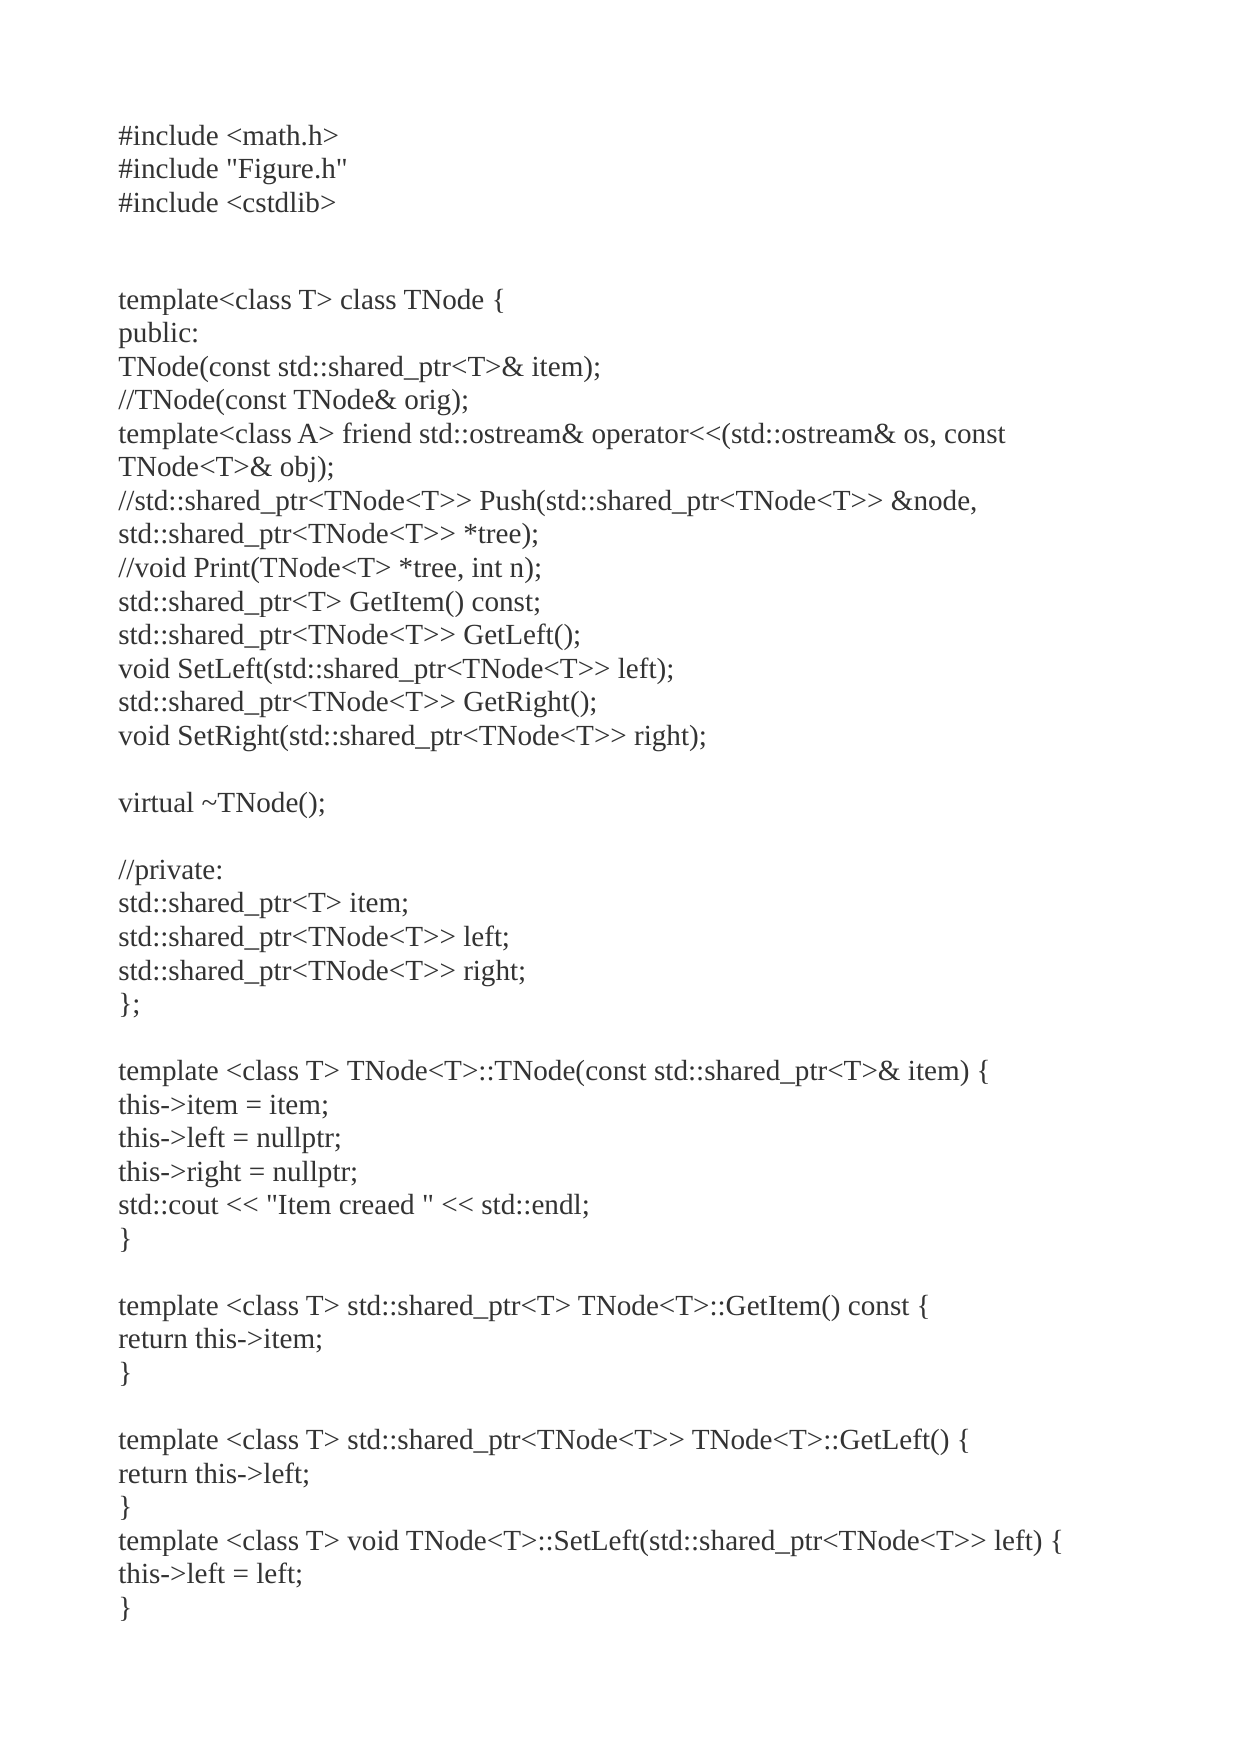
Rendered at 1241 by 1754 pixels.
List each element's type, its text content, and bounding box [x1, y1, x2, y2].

text return this->item; [118, 1322, 1122, 1355]
text std::shared_ptr<TNode<T>> GetLeft(); [118, 617, 1122, 651]
text void SetRight(std::shared_ptr<TNode<T>> right); [118, 718, 1122, 751]
text }; [118, 986, 1122, 1020]
text virtual ~TNode(); [118, 785, 1122, 818]
text return this->left; [118, 1456, 1122, 1489]
text this->left = left; [118, 1556, 1122, 1590]
text this->item = item; [118, 1087, 1122, 1120]
text this->right = nullptr; [118, 1154, 1122, 1187]
text template<class T> class TNode { [118, 282, 1122, 315]
text template <class T> std::shared_ptr<T> TNode<T>::GetItem() const { [118, 1288, 1122, 1322]
text } [118, 1221, 1122, 1254]
text std::shared_ptr<TNode<T>> right; [118, 953, 1122, 986]
text this->left = nullptr; [118, 1120, 1122, 1154]
text std::shared_ptr<TNode<T>> GetRight(); [118, 684, 1122, 718]
text template <class T> TNode<T>::TNode(const std::shared_ptr<T>& item) { [118, 1053, 1122, 1087]
text std::shared_ptr<TNode<T>> left; [118, 919, 1122, 953]
text std::cout << "Item creaed " << std::endl; [118, 1187, 1122, 1221]
text //std::shared_ptr<TNode<T>> Push(std::shared_ptr<TNode<T>> &node, std::shared_ptr<TNode<T>> *tree); [118, 483, 1122, 550]
text void SetLeft(std::shared_ptr<TNode<T>> left); [118, 651, 1122, 684]
text template <class T> std::shared_ptr<TNode<T>> TNode<T>::GetLeft() { [118, 1422, 1122, 1456]
text TNode(const std::shared_ptr<T>& item); [118, 349, 1122, 382]
text std::shared_ptr<T> GetItem() const; [118, 584, 1122, 617]
text //TNode(const TNode& orig); [118, 382, 1122, 416]
text } [118, 1590, 1122, 1623]
text std::shared_ptr<T> item; [118, 886, 1122, 919]
text } [118, 1355, 1122, 1389]
text #include <cstdlib> [118, 185, 1122, 219]
text template<class A> friend std::ostream& operator<<(std::ostream& os, const TNode<T>& obj); [118, 416, 1122, 483]
text #include <math.h> [118, 118, 1122, 152]
text //void Print(TNode<T> *tree, int n); [118, 550, 1122, 584]
text } [118, 1489, 1122, 1523]
text template <class T> void TNode<T>::SetLeft(std::shared_ptr<TNode<T>> left) { [118, 1523, 1122, 1556]
text #include "Figure.h" [118, 152, 1122, 185]
text public: [118, 315, 1122, 349]
text //private: [118, 852, 1122, 886]
